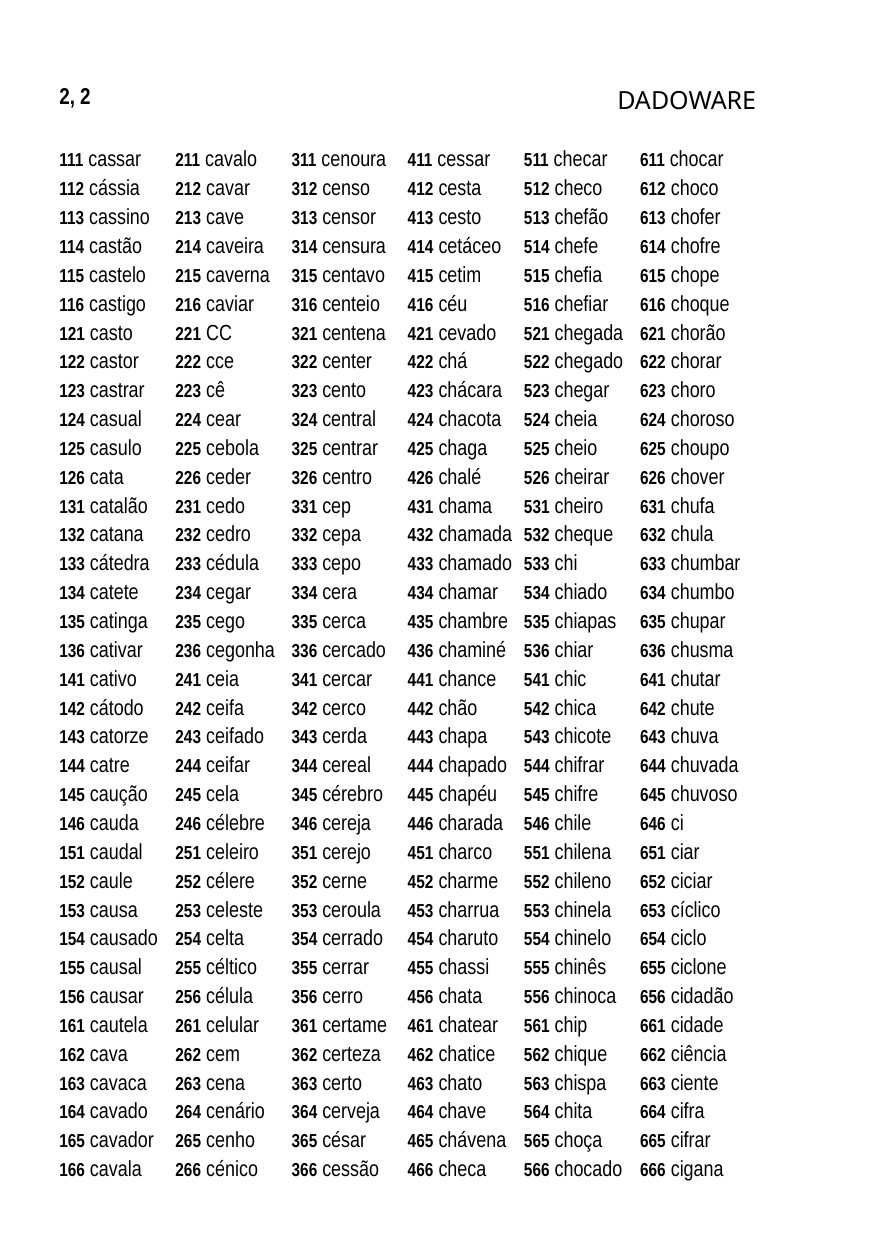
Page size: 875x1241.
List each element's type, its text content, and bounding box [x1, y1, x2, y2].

text 421 cevado [407, 319, 524, 344]
text 363 certo [291, 1069, 407, 1095]
text 455 chassi [407, 954, 524, 979]
text 221 CC [175, 319, 291, 344]
text 324 central [291, 406, 407, 431]
text 315 centavo [291, 262, 407, 287]
text 142 cátodo [59, 694, 175, 719]
text 266 cénico [175, 1156, 291, 1181]
text 234 cegar [175, 579, 291, 604]
text 153 causa [59, 896, 175, 922]
text 556 chinoca [524, 983, 640, 1008]
text 431 chama [407, 492, 524, 518]
text 621 chorão [640, 319, 756, 344]
text 533 chi [524, 550, 640, 575]
text 235 cego [175, 608, 291, 633]
text 231 cedo [175, 492, 291, 518]
text 613 chofer [640, 204, 756, 229]
text 435 chambre [407, 608, 524, 633]
text 441 chance [407, 666, 524, 691]
text 524 cheia [524, 406, 640, 431]
text 531 cheiro [524, 492, 640, 518]
text 353 ceroula [291, 896, 407, 922]
text 255 céltico [175, 954, 291, 979]
text 645 chuvoso [640, 781, 756, 806]
text 236 cegonha [175, 637, 291, 662]
text 452 charme [407, 868, 524, 893]
text 445 chapéu [407, 781, 524, 806]
text 443 chapa [407, 723, 524, 748]
text 526 cheirar [524, 464, 640, 489]
text 451 charco [407, 839, 524, 864]
text 224 cear [175, 406, 291, 431]
text 442 chão [407, 694, 524, 719]
text 434 chamar [407, 579, 524, 604]
text 543 chicote [524, 723, 640, 748]
text 423 chácara [407, 377, 524, 402]
text 323 cento [291, 377, 407, 402]
text 553 chinela [524, 896, 640, 922]
text 344 cereal [291, 752, 407, 777]
text 644 chuvada [640, 752, 756, 777]
text 551 chilena [524, 839, 640, 864]
text 113 cassino [59, 204, 175, 229]
text 632 chula [640, 521, 756, 546]
text 211 cavalo [175, 146, 291, 171]
text 312 censo [291, 175, 407, 200]
text 356 cerro [291, 983, 407, 1008]
text 214 caveira [175, 233, 291, 258]
text 252 célere [175, 868, 291, 893]
text 422 chá [407, 348, 524, 373]
text 666 cigana [640, 1156, 756, 1181]
text 641 chutar [640, 666, 756, 691]
text 164 cavado [59, 1098, 175, 1123]
text 555 chinês [524, 954, 640, 979]
text 154 causado [59, 925, 175, 950]
text 461 chatear [407, 1012, 524, 1037]
text 251 celeiro [175, 839, 291, 864]
text 242 ceifa [175, 694, 291, 719]
text 125 casulo [59, 435, 175, 460]
text 134 catete [59, 579, 175, 604]
text 521 chegada [524, 319, 640, 344]
text 355 cerrar [291, 954, 407, 979]
text 322 center [291, 348, 407, 373]
text 542 chica [524, 694, 640, 719]
text 365 césar [291, 1127, 407, 1152]
text 643 chuva [640, 723, 756, 748]
text 424 chacota [407, 406, 524, 431]
text 351 cerejo [291, 839, 407, 864]
text 513 chefão [524, 204, 640, 229]
text 133 cátedra [59, 550, 175, 575]
text 565 choça [524, 1127, 640, 1152]
text 654 ciclo [640, 925, 756, 950]
text 346 cereja [291, 810, 407, 835]
text 222 cce [175, 348, 291, 373]
text 413 cesto [407, 204, 524, 229]
text 634 chumbo [640, 579, 756, 604]
text 444 chapado [407, 752, 524, 777]
text 241 ceia [175, 666, 291, 691]
text 212 cavar [175, 175, 291, 200]
text 554 chinelo [524, 925, 640, 950]
text 145 caução [59, 781, 175, 806]
text 411 cessar [407, 146, 524, 171]
text 415 cetim [407, 262, 524, 287]
text 316 centeio [291, 291, 407, 316]
text 354 cerrado [291, 925, 407, 950]
text 253 celeste [175, 896, 291, 922]
text 333 cepo [291, 550, 407, 575]
text 334 cera [291, 579, 407, 604]
text 332 cepa [291, 521, 407, 546]
text 631 chufa [640, 492, 756, 518]
text 156 causar [59, 983, 175, 1008]
text 516 chefiar [524, 291, 640, 316]
text 262 cem [175, 1041, 291, 1066]
text 146 cauda [59, 810, 175, 835]
text 532 cheque [524, 521, 640, 546]
text 622 chorar [640, 348, 756, 373]
text 311 cenoura [291, 146, 407, 171]
text 151 caudal [59, 839, 175, 864]
text 112 cássia [59, 175, 175, 200]
text 165 cavador [59, 1127, 175, 1152]
text 432 chamada [407, 521, 524, 546]
text 345 cérebro [291, 781, 407, 806]
text 664 cifra [640, 1098, 756, 1123]
text 652 ciciar [640, 868, 756, 893]
text 122 castor [59, 348, 175, 373]
text 232 cedro [175, 521, 291, 546]
text 123 castrar [59, 377, 175, 402]
text 642 chute [640, 694, 756, 719]
text 511 checar [524, 146, 640, 171]
text 633 chumbar [640, 550, 756, 575]
text 225 cebola [175, 435, 291, 460]
text 366 cessão [291, 1156, 407, 1181]
text 132 catana [59, 521, 175, 546]
text 636 chusma [640, 637, 756, 662]
text 246 célebre [175, 810, 291, 835]
text 136 cativar [59, 637, 175, 662]
text 325 centrar [291, 435, 407, 460]
text 465 chávena [407, 1127, 524, 1152]
text 161 cautela [59, 1012, 175, 1037]
text 436 chaminé [407, 637, 524, 662]
text 233 cédula [175, 550, 291, 575]
text 261 celular [175, 1012, 291, 1037]
text 446 charada [407, 810, 524, 835]
text 364 cerveja [291, 1098, 407, 1123]
text 141 cativo [59, 666, 175, 691]
text 152 caule [59, 868, 175, 893]
text 546 chile [524, 810, 640, 835]
text 243 ceifado [175, 723, 291, 748]
text 126 cata [59, 464, 175, 489]
text 635 chupar [640, 608, 756, 633]
text 226 ceder [175, 464, 291, 489]
text 265 cenho [175, 1127, 291, 1152]
text 653 cíclico [640, 896, 756, 922]
text 135 catinga [59, 608, 175, 633]
text 352 cerne [291, 868, 407, 893]
text 215 caverna [175, 262, 291, 287]
text 412 cesta [407, 175, 524, 200]
text 611 chocar [640, 146, 756, 171]
text 646 ci [640, 810, 756, 835]
text 651 ciar [640, 839, 756, 864]
text 656 cidadão [640, 983, 756, 1008]
text 162 cava [59, 1041, 175, 1066]
text 245 cela [175, 781, 291, 806]
text 624 choroso [640, 406, 756, 431]
text 124 casual [59, 406, 175, 431]
text 564 chita [524, 1098, 640, 1123]
text 544 chifrar [524, 752, 640, 777]
text 341 cercar [291, 666, 407, 691]
text 563 chispa [524, 1069, 640, 1095]
text 166 cavala [59, 1156, 175, 1181]
text 515 chefia [524, 262, 640, 287]
text 331 cep [291, 492, 407, 518]
text 616 choque [640, 291, 756, 316]
text 466 checa [407, 1156, 524, 1181]
text 534 chiado [524, 579, 640, 604]
text 143 catorze [59, 723, 175, 748]
text 414 cetáceo [407, 233, 524, 258]
text 614 chofre [640, 233, 756, 258]
text 454 charuto [407, 925, 524, 950]
text 522 chegado [524, 348, 640, 373]
text 433 chamado [407, 550, 524, 575]
text 244 ceifar [175, 752, 291, 777]
text 566 chocado [524, 1156, 640, 1181]
text 552 chileno [524, 868, 640, 893]
text 453 charrua [407, 896, 524, 922]
text 665 cifrar [640, 1127, 756, 1152]
text 425 chaga [407, 435, 524, 460]
text 463 chato [407, 1069, 524, 1095]
text 213 cave [175, 204, 291, 229]
text 514 chefe [524, 233, 640, 258]
text 512 checo [524, 175, 640, 200]
text 342 cerco [291, 694, 407, 719]
text 335 cerca [291, 608, 407, 633]
text 114 castão [59, 233, 175, 258]
text 625 choupo [640, 435, 756, 460]
text 662 ciência [640, 1041, 756, 1066]
text 525 cheio [524, 435, 640, 460]
text 263 cena [175, 1069, 291, 1095]
text 663 ciente [640, 1069, 756, 1095]
text 2, 2 [59, 83, 177, 109]
text 623 choro [640, 377, 756, 402]
text 336 cercado [291, 637, 407, 662]
text 426 chalé [407, 464, 524, 489]
text 464 chave [407, 1098, 524, 1123]
text 462 chatice [407, 1041, 524, 1066]
text 314 censura [291, 233, 407, 258]
text 254 celta [175, 925, 291, 950]
text 536 chiar [524, 637, 640, 662]
text 326 centro [291, 464, 407, 489]
text 111 cassar [59, 146, 175, 171]
text 223 cê [175, 377, 291, 402]
text 661 cidade [640, 1012, 756, 1037]
text 361 certame [291, 1012, 407, 1037]
text 155 causal [59, 954, 175, 979]
text 615 chope [640, 262, 756, 287]
text 655 ciclone [640, 954, 756, 979]
text 612 choco [640, 175, 756, 200]
text 523 chegar [524, 377, 640, 402]
text 163 cavaca [59, 1069, 175, 1095]
text 321 centena [291, 319, 407, 344]
text 362 certeza [291, 1041, 407, 1066]
text 541 chic [524, 666, 640, 691]
text 121 casto [59, 319, 175, 344]
text 131 catalão [59, 492, 175, 518]
text 343 cerda [291, 723, 407, 748]
text 313 censor [291, 204, 407, 229]
text 535 chiapas [524, 608, 640, 633]
text 561 chip [524, 1012, 640, 1037]
text 144 catre [59, 752, 175, 777]
text 116 castigo [59, 291, 175, 316]
text 216 caviar [175, 291, 291, 316]
text 256 célula [175, 983, 291, 1008]
text 456 chata [407, 983, 524, 1008]
text 626 chover [640, 464, 756, 489]
text 115 castelo [59, 262, 175, 287]
text 545 chifre [524, 781, 640, 806]
text 416 céu [407, 291, 524, 316]
text 562 chique [524, 1041, 640, 1066]
text 264 cenário [175, 1098, 291, 1123]
